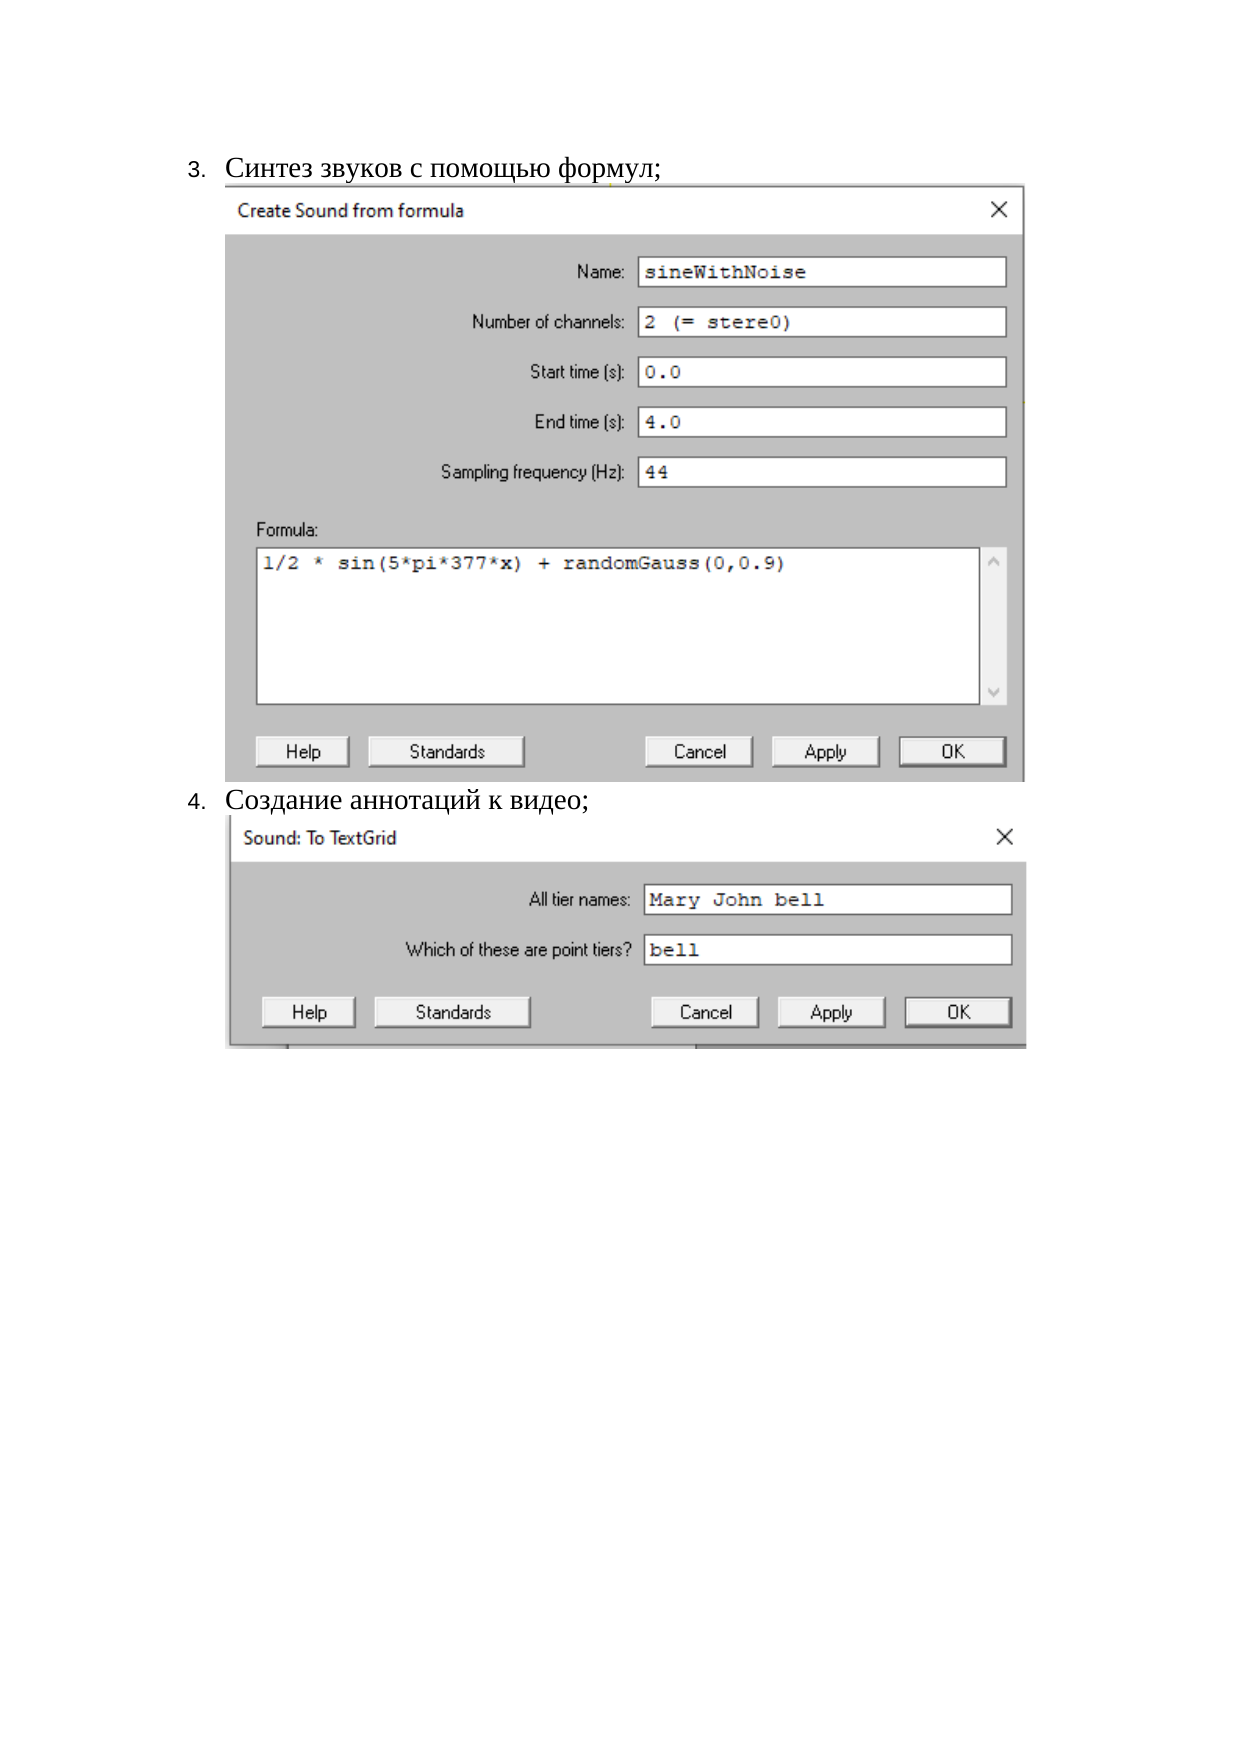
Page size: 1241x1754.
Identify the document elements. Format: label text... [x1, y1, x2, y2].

picture [225, 183, 1025, 782]
list Создание аннотаций к видео; [187, 782, 1090, 1048]
list Синтез звуков с помощью формул; [187, 150, 1090, 782]
picture [225, 815, 1027, 1049]
